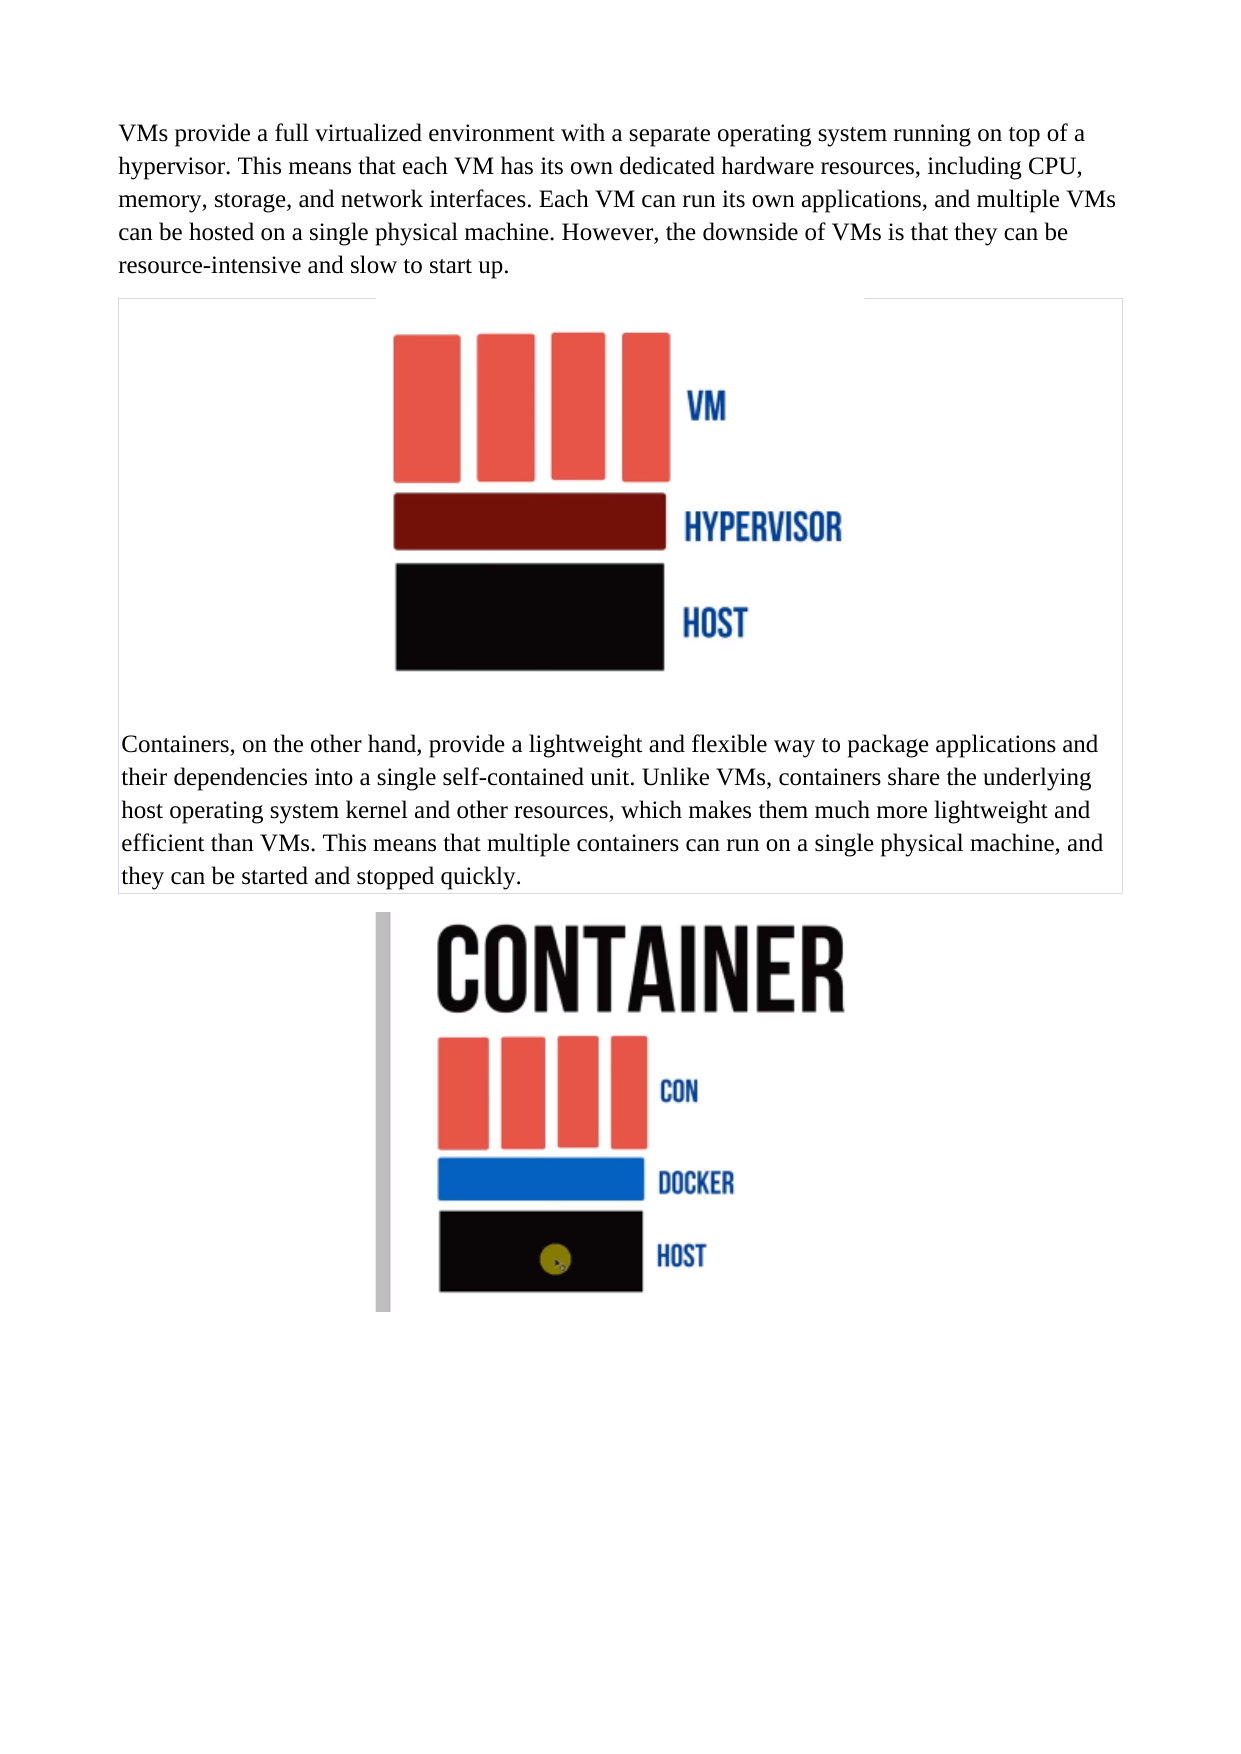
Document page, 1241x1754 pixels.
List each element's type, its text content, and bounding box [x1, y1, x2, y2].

text VMs provide a full virtualized environment with a separate operating system running on top of a hypervisor. This means that each VM has its own dedicated hardware resources, including CPU, memory, storage, and network interfaces. Each VM can run its own applications, and multiple VMs can be hosted on a single physical machine. However, the downside of VMs is that they can be resource-intensive and slow to start up. [118, 118, 1122, 279]
picture [375, 912, 865, 1312]
text Containers, on the other hand, provide a lightweight and flexible way to package applications and their dependencies into a single self-contained unit. Unlike VMs, containers share the underlying host operating system kernel and other resources, which makes them much more lightweight and efficient than VMs. This means that multiple containers can run on a single physical machine, and they can be started and stopped quickly. [119, 726, 1122, 893]
picture [375, 297, 865, 698]
